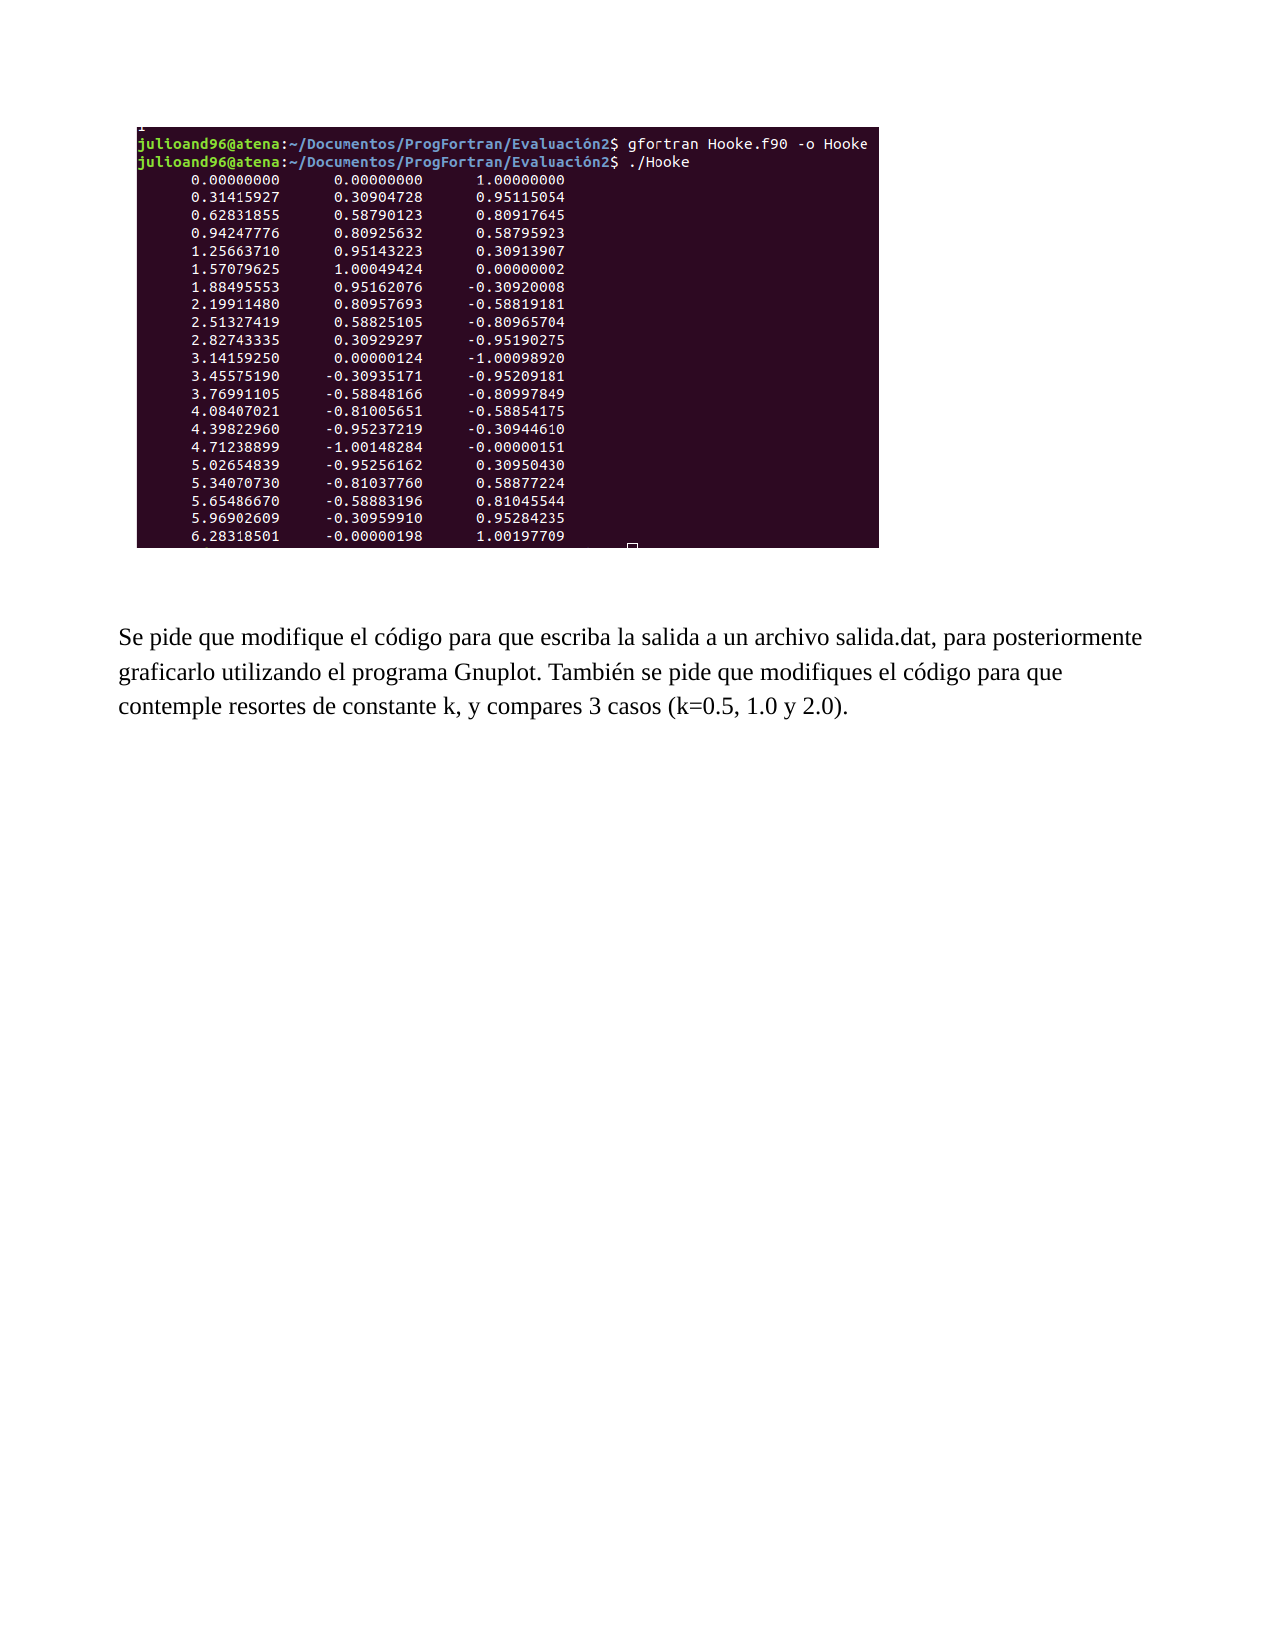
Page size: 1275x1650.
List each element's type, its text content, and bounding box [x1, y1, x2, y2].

text Se pide que modifique el código para que escriba la salida a un archivo salida.dat, para posteriormente graficarlo utilizando el programa Gnuplot. También se pide que modifiques el código para que contemple resortes de constante k, y compares 3 casos (k=0.5, 1.0 y 2.0). [118, 622, 1157, 720]
